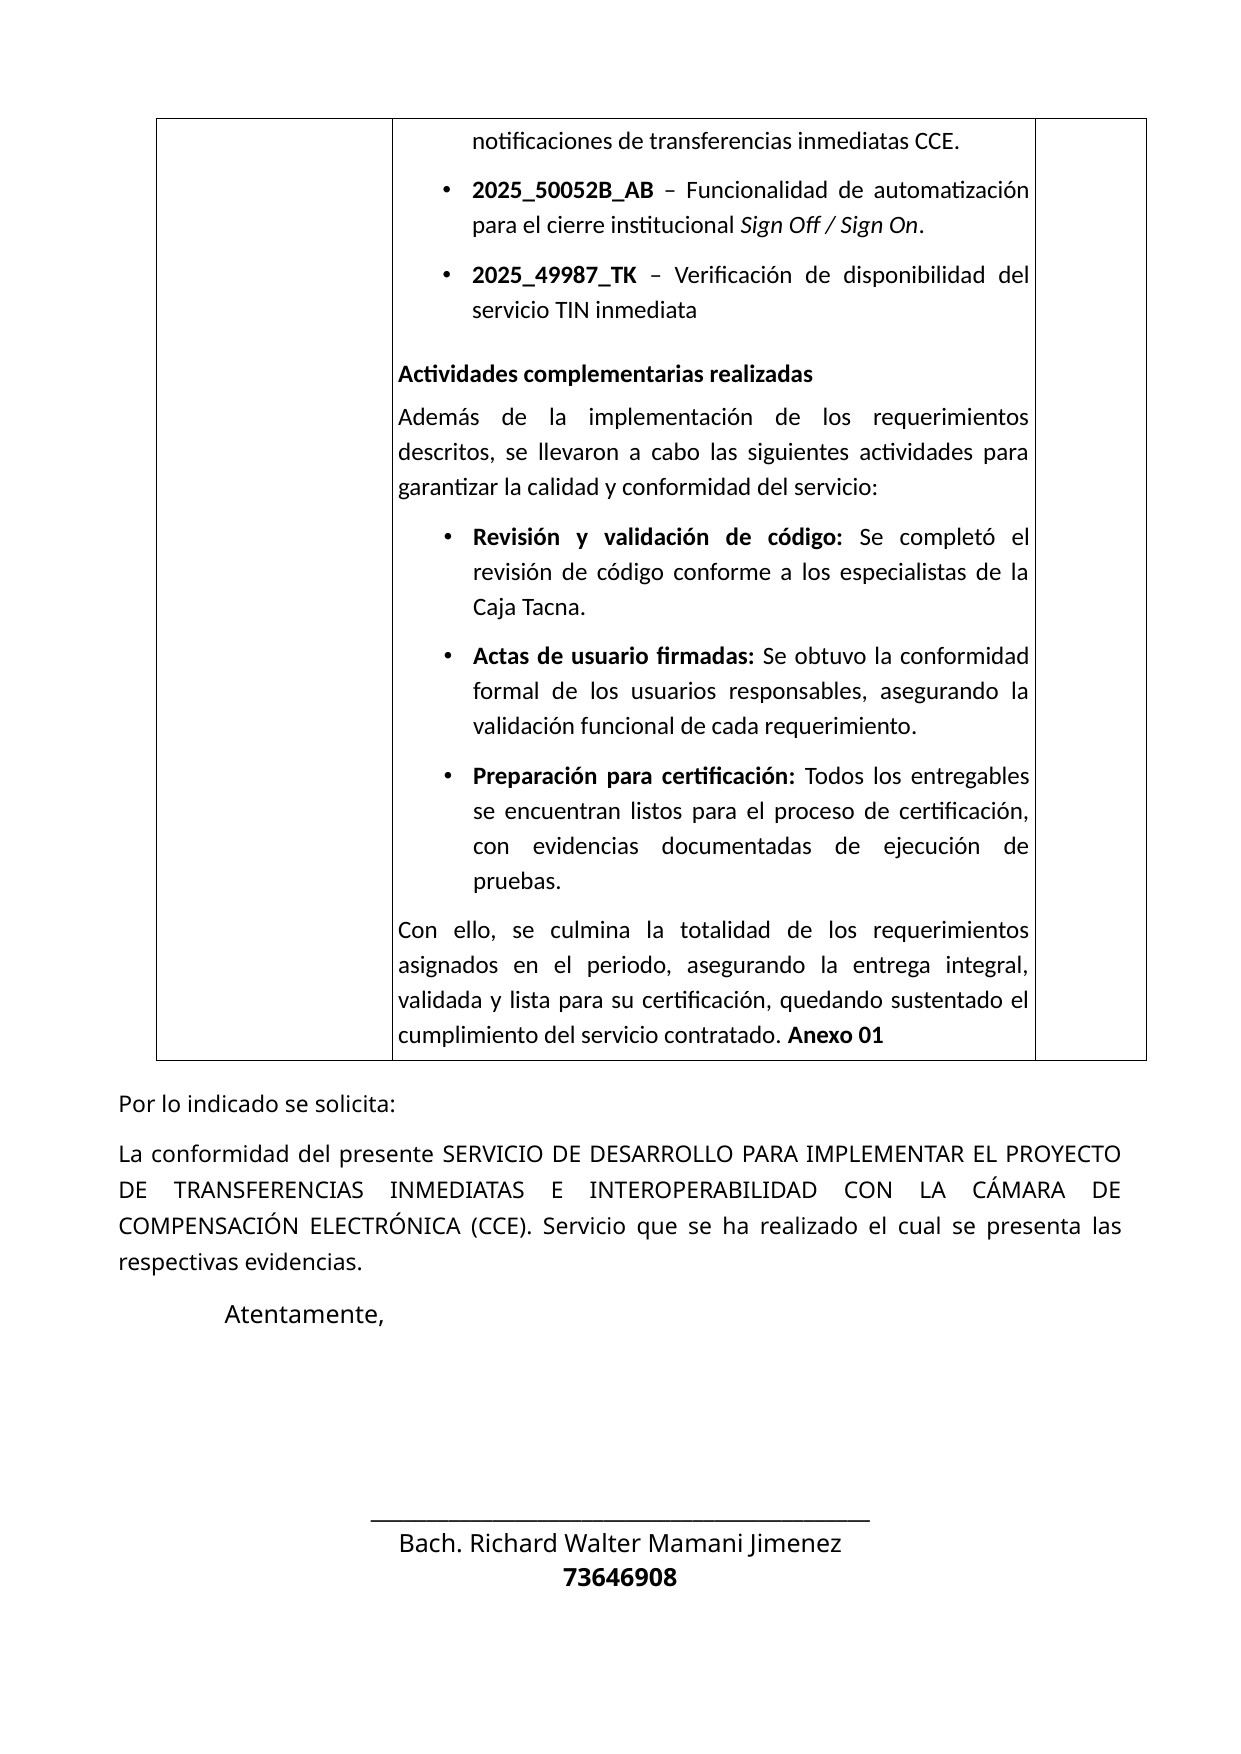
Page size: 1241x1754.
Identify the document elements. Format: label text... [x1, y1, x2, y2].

text La conformidad del presente SERVICIO DE DESARROLLO PARA IMPLEMENTAR EL PROYECTO DE TRANSFERENCIAS INMEDIATAS E INTEROPERABILIDAD CON LA CÁMARA DE COMPENSACIÓN ELECTRÓNICA (CCE). Servicio que se ha realizado el cual se presenta las respectivas evidencias. [118, 1138, 1122, 1277]
text Atentamente, [118, 1296, 1122, 1330]
table_cell [1036, 119, 1146, 1060]
text 73646908 [118, 1560, 1122, 1594]
table_cell notificaciones de transferencias inmediatas CCE. 2025_50052B_AB – Funcionalidad de automatización para el cierre institucional Sign Off / Sign On. 2025_49987_TK – Verificación de disponibilidad del servicio TIN inmediata Actividades complementarias realizadas Además de la implementación de los requerimientos descritos, se llevaron a cabo las siguientes actividades para garantizar la calidad y conformidad del servicio: Revisión y validación de código: Se completó el revisión de código conforme a los especialistas de la Caja Tacna. Actas de usuario firmadas: Se obtuvo la conformidad formal de los usuarios responsables, asegurando la validación funcional de cada requerimiento. Preparación para certificación: Todos los entregables se encuentran listos para el proceso de certificación, con evidencias documentadas de ejecución de pruebas. Con ello, se culmina la totalidad de los requerimientos asignados en el periodo, asegurando la entrega integral, validada y lista para su certificación, quedando sustentado el cumplimiento del servicio contratado. Anexo 01 [393, 119, 1035, 1060]
text _____________________________________________ [118, 1492, 1122, 1526]
text Por lo indicado se solicita: [118, 1087, 1122, 1119]
text Bach. Richard Walter Mamani Jimenez [118, 1526, 1122, 1560]
table_cell [157, 119, 392, 1060]
